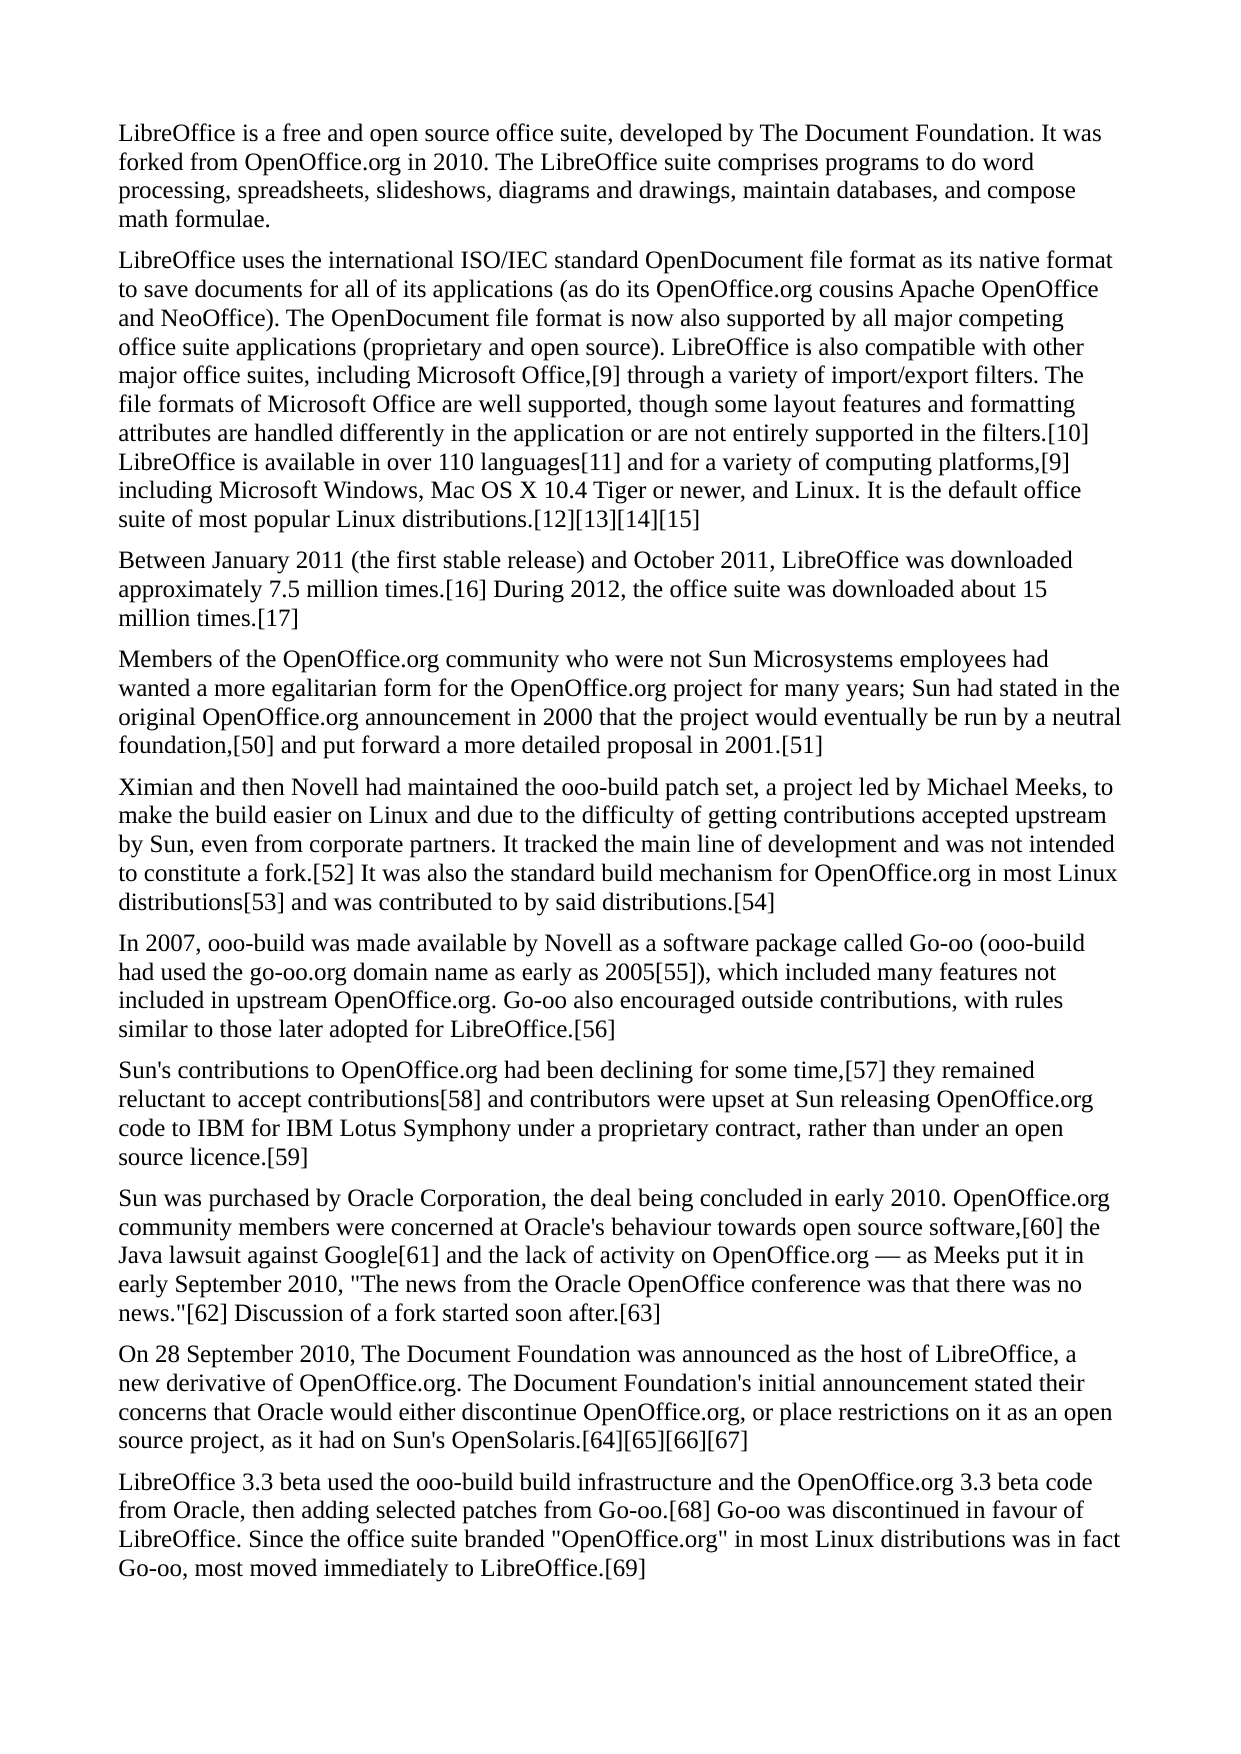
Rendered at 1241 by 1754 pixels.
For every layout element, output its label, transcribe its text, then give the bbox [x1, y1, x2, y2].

text Between January 2011 (the first stable release) and October 2011, LibreOffice was downloaded approximately 7.5 million times.[16] During 2012, the office suite was downloaded about 15 million times.[17] [118, 546, 1122, 632]
text LibreOffice is a free and open source office suite, developed by The Document Foundation. It was forked from OpenOffice.org in 2010. The LibreOffice suite comprises programs to do word processing, spreadsheets, slideshows, diagrams and drawings, maintain databases, and compose math formulae. [118, 118, 1122, 233]
text Ximian and then Novell had maintained the ooo-build patch set, a project led by Michael Meeks, to make the build easier on Linux and due to the difficulty of getting contributions accepted upstream by Sun, even from corporate partners. It tracked the main line of development and was not intended to constitute a fork.[52] It was also the standard build mechanism for OpenOffice.org in most Linux distributions[53] and was contributed to by said distributions.[54] [118, 772, 1122, 916]
text LibreOffice uses the international ISO/IEC standard OpenDocument file format as its native format to save documents for all of its applications (as do its OpenOffice.org cousins Apache OpenOffice and NeoOffice). The OpenDocument file format is now also supported by all major competing office suite applications (proprietary and open source). LibreOffice is also compatible with other major office suites, including Microsoft Office,[9] through a variety of import/export filters. The file formats of Microsoft Office are well supported, though some layout features and formatting attributes are handled differently in the application or are not entirely supported in the filters.[10] LibreOffice is available in over 110 languages[11] and for a variety of computing platforms,[9] including Microsoft Windows, Mac OS X 10.4 Tiger or newer, and Linux. It is the default office suite of most popular Linux distributions.[12][13][14][15] [118, 246, 1122, 533]
text On 28 September 2010, The Document Foundation was announced as the host of LibreOffice, a new derivative of OpenOffice.org. The Document Foundation's initial announcement stated their concerns that Oracle would either discontinue OpenOffice.org, or place restrictions on it as an open source project, as it had on Sun's OpenSolaris.[64][65][66][67] [118, 1339, 1122, 1454]
text Members of the OpenOffice.org community who were not Sun Microsystems employees had wanted a more egalitarian form for the OpenOffice.org project for many years; Sun had stated in the original OpenOffice.org announcement in 2000 that the project would eventually be run by a neutral foundation,[50] and put forward a more detailed proposal in 2001.[51] [118, 644, 1122, 759]
text LibreOffice 3.3 beta used the ooo-build build infrastructure and the OpenOffice.org 3.3 beta code from Oracle, then adding selected patches from Go-oo.[68] Go-oo was discontinued in favour of LibreOffice. Since the office suite branded "OpenOffice.org" in most Linux distributions was in fact Go-oo, most moved immediately to LibreOffice.[69] [118, 1467, 1122, 1582]
text Sun's contributions to OpenOffice.org had been declining for some time,[57] they remained reluctant to accept contributions[58] and contributors were upset at Sun releasing OpenOffice.org code to IBM for IBM Lotus Symphony under a proprietary contract, rather than under an open source licence.[59] [118, 1056, 1122, 1171]
text In 2007, ooo-build was made available by Novell as a software package called Go-oo (ooo-build had used the go-oo.org domain name as early as 2005[55]), which included many features not included in upstream OpenOffice.org. Go-oo also encouraged outside contributions, with rules similar to those later adopted for LibreOffice.[56] [118, 928, 1122, 1043]
text Sun was purchased by Oracle Corporation, the deal being concluded in early 2010. OpenOffice.org community members were concerned at Oracle's behaviour towards open source software,[60] the Java lawsuit against Google[61] and the lack of activity on OpenOffice.org — as Meeks put it in early September 2010, "The news from the Oracle OpenOffice conference was that there was no news."[62] Discussion of a fork started soon after.[63] [118, 1183, 1122, 1327]
